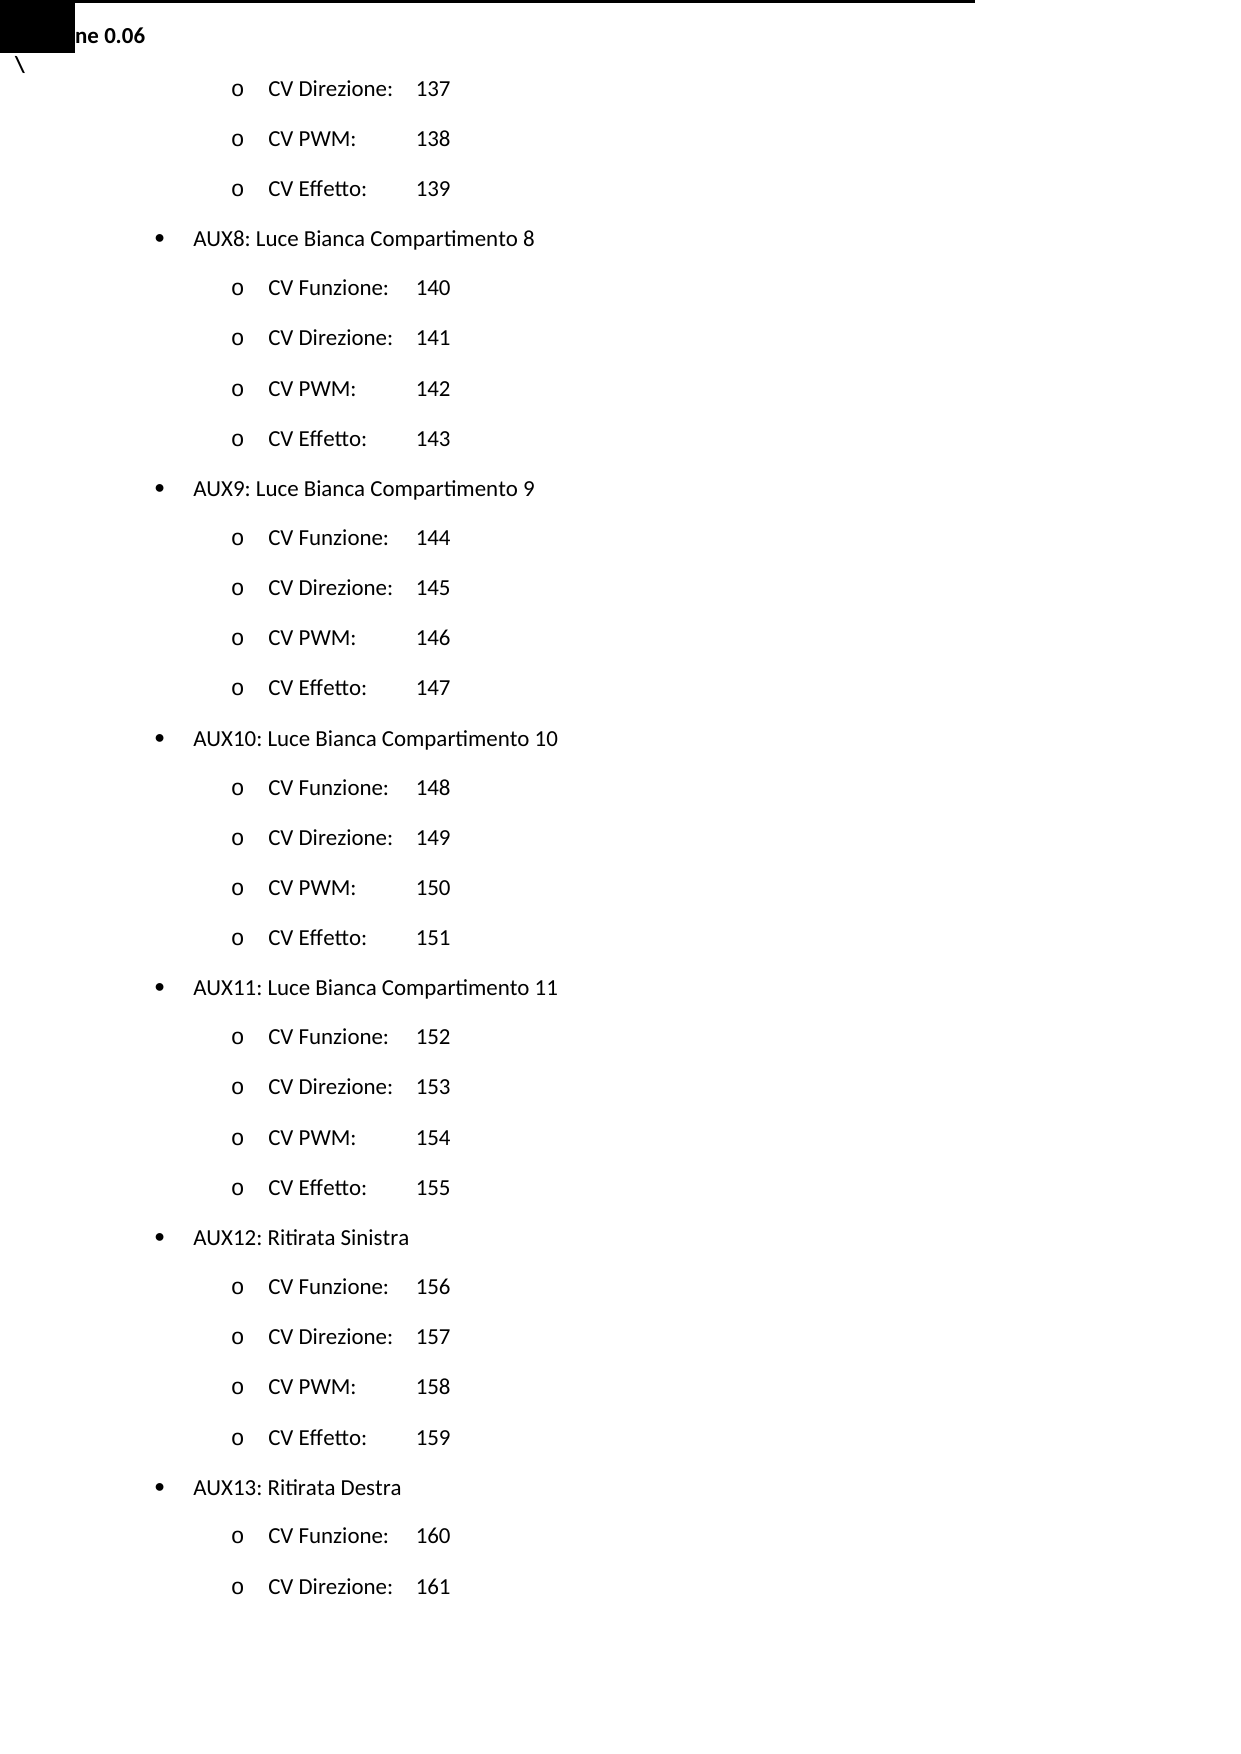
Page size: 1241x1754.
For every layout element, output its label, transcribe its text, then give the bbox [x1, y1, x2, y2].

list CV Funzione: 156 [231, 1272, 1122, 1301]
list CV Funzione: 152 [231, 1022, 1122, 1051]
list CV Direzione: 137 [231, 74, 1122, 103]
list CV Direzione: 141 [231, 323, 1122, 353]
list CV Effetto: 143 [231, 424, 1122, 453]
list AUX12: Ritirata Sinistra [156, 1223, 1122, 1251]
list CV Effetto: 155 [231, 1173, 1122, 1202]
list CV Funzione: 148 [231, 773, 1122, 802]
list CV Direzione: 149 [231, 823, 1122, 852]
list CV Effetto: 147 [231, 673, 1122, 703]
list CV PWM: 142 [231, 374, 1122, 403]
list CV Effetto: 159 [231, 1423, 1122, 1452]
list CV Direzione: 161 [231, 1572, 1122, 1601]
list CV Funzione: 144 [231, 523, 1122, 552]
list CV Direzione: 153 [231, 1072, 1122, 1102]
list CV PWM: 146 [231, 623, 1122, 652]
list CV PWM: 138 [231, 124, 1122, 153]
list CV Effetto: 139 [231, 174, 1122, 203]
list CV PWM: 150 [231, 873, 1122, 902]
list CV Funzione: 140 [231, 273, 1122, 302]
list AUX9: Luce Bianca Compartimento 9 [156, 474, 1122, 502]
list AUX13: Ritirata Destra [156, 1473, 1122, 1501]
list CV Direzione: 145 [231, 573, 1122, 602]
list CV PWM: 158 [231, 1372, 1122, 1402]
list AUX10: Luce Bianca Compartimento 10 [156, 724, 1122, 752]
list AUX8: Luce Bianca Compartimento 8 [156, 224, 1122, 252]
list CV Effetto: 151 [231, 923, 1122, 952]
list CV PWM: 154 [231, 1123, 1122, 1152]
list CV Funzione: 160 [231, 1522, 1122, 1551]
list CV Direzione: 157 [231, 1322, 1122, 1351]
list AUX11: Luce Bianca Compartimento 11 [156, 973, 1122, 1001]
